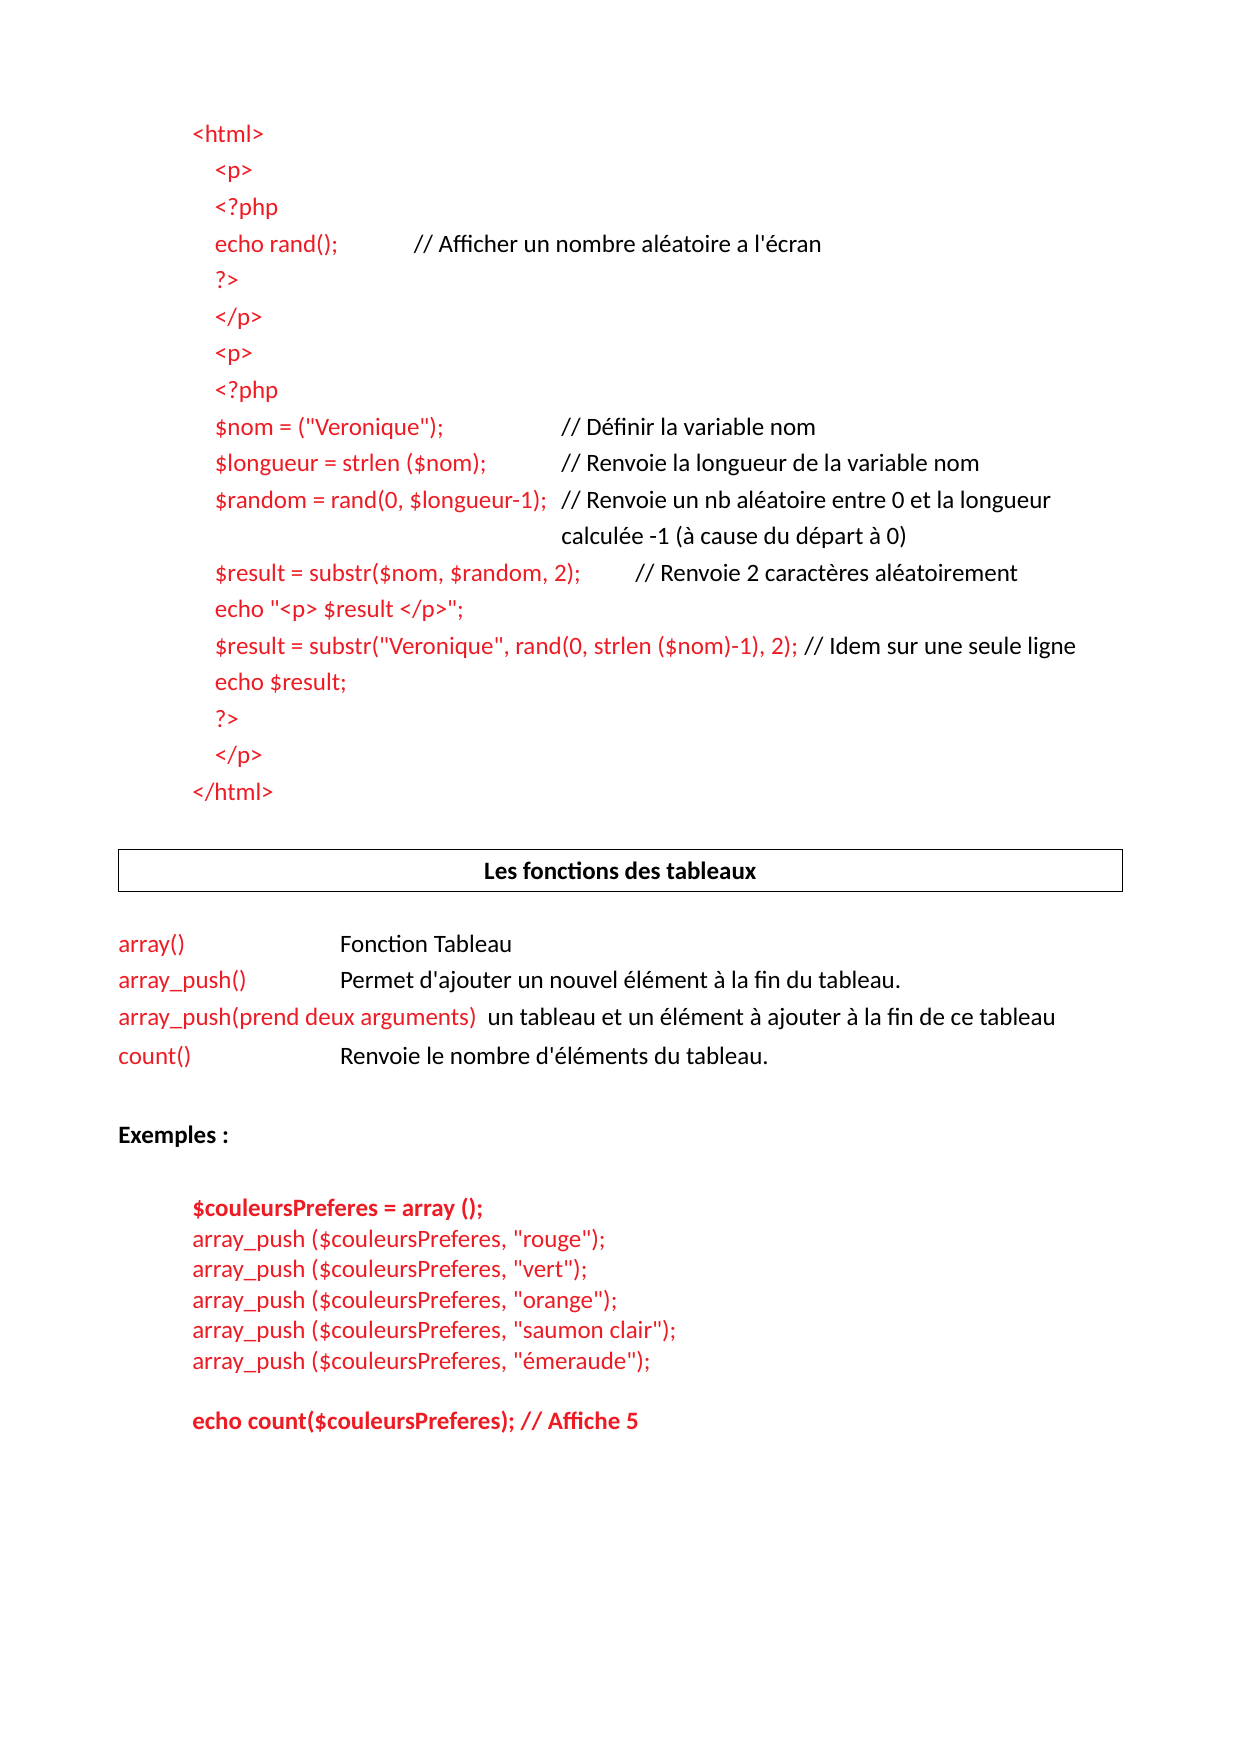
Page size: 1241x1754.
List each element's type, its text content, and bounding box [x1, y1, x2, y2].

text echo count($couleursPreferes); // Affiche 5 [192, 1405, 1122, 1435]
text echo "<p> $result </p>"; [192, 593, 1122, 624]
text $result = substr($nom, $random, 2); // Renvoie 2 caractères aléatoirement [192, 557, 1122, 587]
text array_push ($couleursPreferes, "orange"); [192, 1284, 1122, 1314]
text </p> [192, 740, 1122, 770]
text array_push() Permet d'ajouter un nouvel élément à la fin du tableau. [118, 965, 1122, 995]
text $random = rand(0, $longueur-1); // Renvoie un nb aléatoire entre 0 et la longueur calculée -1 (à cause du départ à 0) [192, 484, 1122, 551]
text array_push ($couleursPreferes, "vert"); [192, 1253, 1122, 1284]
table_header Les fonctions des tableaux [119, 850, 1122, 891]
text $longueur = strlen ($nom); // Renvoie la longueur de la variable nom [192, 447, 1122, 478]
text <p> [192, 337, 1122, 368]
text <?php [192, 191, 1122, 222]
text $couleursPreferes = array (); [192, 1192, 1122, 1223]
text $nom = ("Veronique"); // Définir la variable nom [192, 411, 1122, 441]
text array_push ($couleursPreferes, "saumon clair"); [192, 1314, 1122, 1345]
text <?php [192, 374, 1122, 404]
text <html> [192, 118, 1122, 149]
text array_push ($couleursPreferes, "rouge"); [192, 1223, 1122, 1253]
text ?> [192, 264, 1122, 295]
text echo $result; [192, 667, 1122, 697]
text $result = substr("Veronique", rand(0, strlen ($nom)-1), 2); // Idem sur une seule ligne [192, 630, 1122, 661]
text array_push(prend deux arguments) un tableau et un élément à ajouter à la fin de ce tableau [118, 1001, 1122, 1032]
text ?> [192, 703, 1122, 734]
text count() Renvoie le nombre d'éléments du tableau. [118, 1041, 1122, 1071]
text </p> [192, 301, 1122, 331]
text <p> [192, 155, 1122, 185]
text array() Fonction Tableau [118, 928, 1122, 959]
text array_push ($couleursPreferes, "émeraude"); [192, 1345, 1122, 1375]
text Exemples : [118, 1119, 1122, 1149]
text </html> [192, 776, 1122, 807]
text echo rand(); // Afficher un nombre aléatoire a l'écran [192, 228, 1122, 258]
